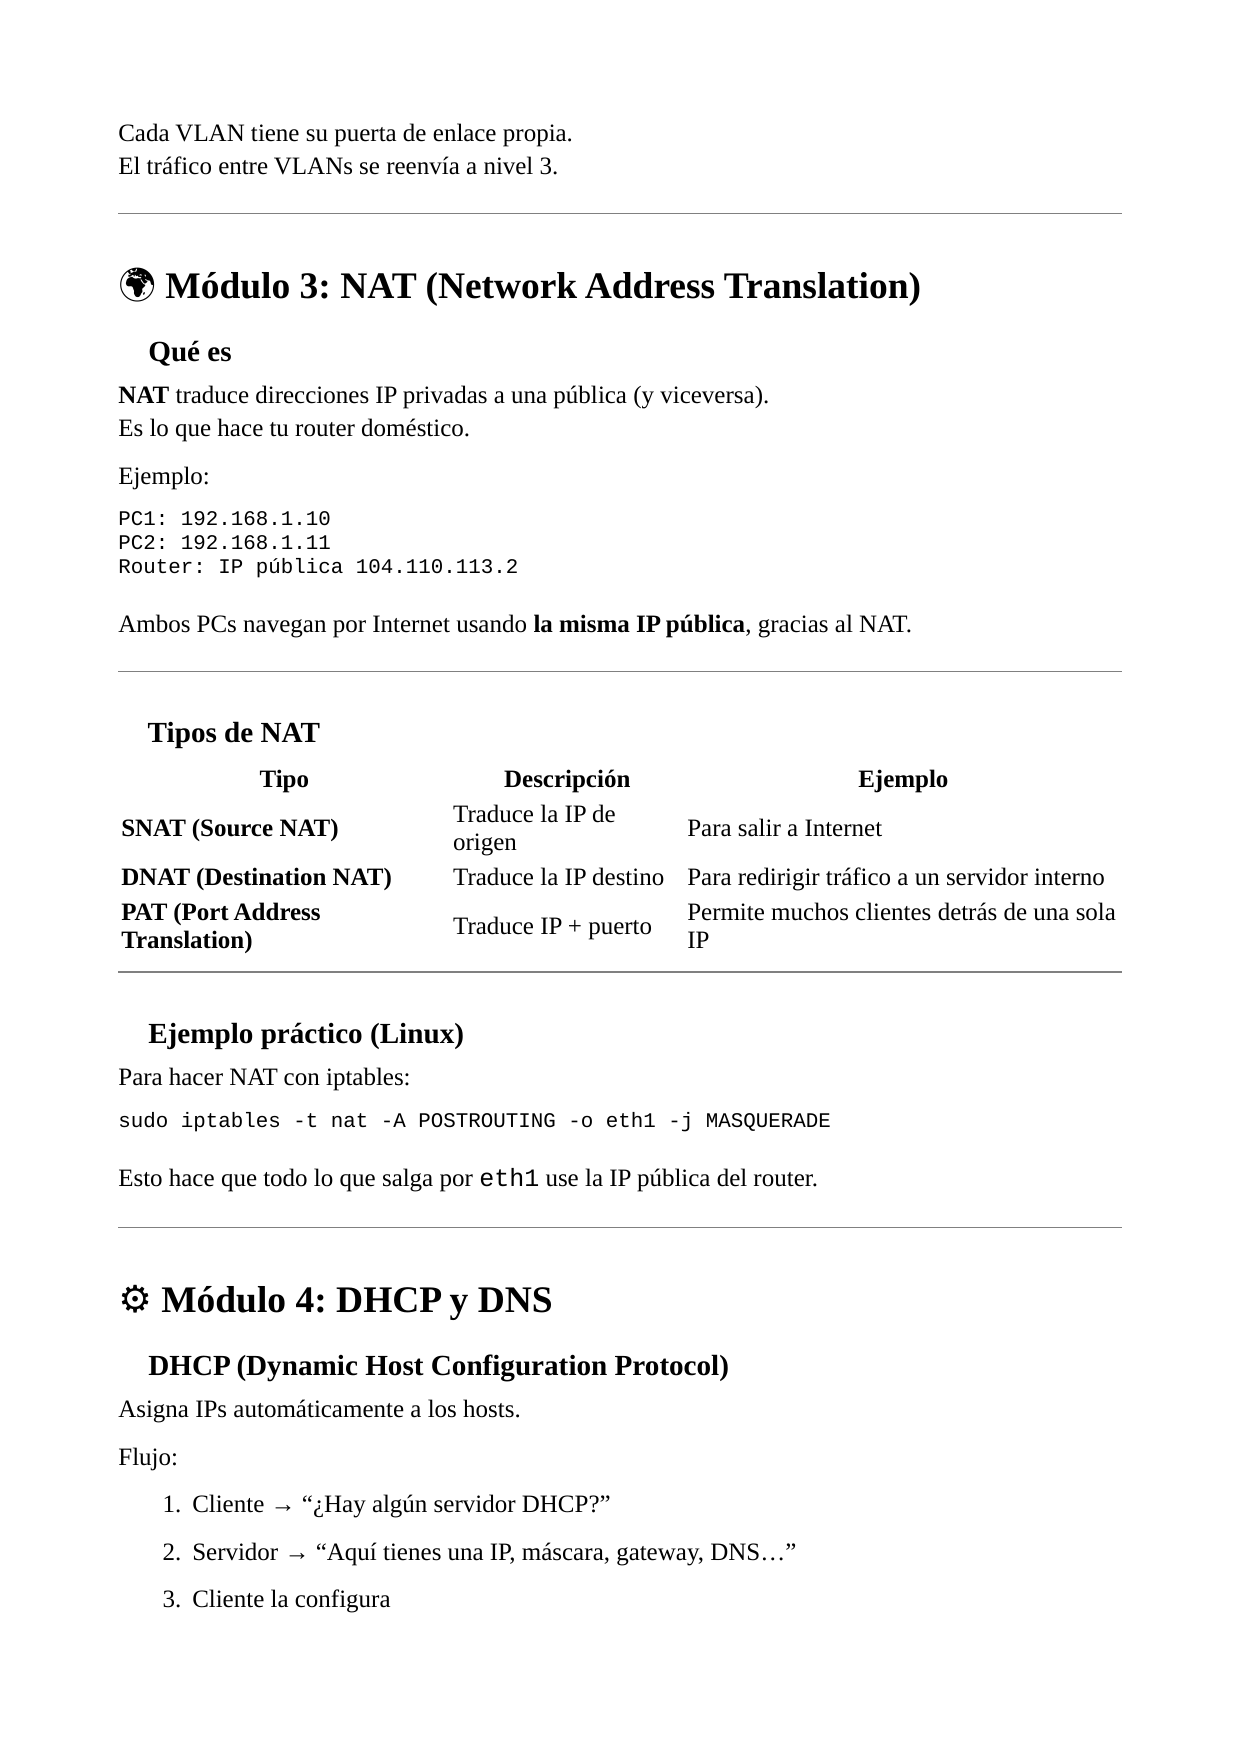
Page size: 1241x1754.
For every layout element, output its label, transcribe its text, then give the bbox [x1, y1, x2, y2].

text NAT traduce direcciones IP privadas a una pública (y viceversa). Es lo que hace tu router doméstico. [118, 380, 1122, 442]
table_cell PAT (Port Address Translation) [118, 894, 450, 957]
subtitle 🔹 Qué es [118, 334, 1122, 368]
text Flujo: [118, 1442, 1122, 1470]
table_cell DNAT (Destination NAT) [118, 859, 450, 894]
table_cell Para salir a Internet [684, 796, 1122, 859]
text Router: IP pública 104.110.113.2 [118, 556, 1122, 579]
text PC1: 192.168.1.10 [118, 508, 1122, 532]
subtitle 🌍 Módulo 3: NAT (Network Address Translation) [118, 264, 1122, 307]
table_cell SNAT (Source NAT) [118, 796, 450, 859]
text PC2: 192.168.1.11 [118, 532, 1122, 556]
table_cell Para redirigir tráfico a un servidor interno [684, 859, 1122, 894]
subtitle 🔹 DHCP (Dynamic Host Configuration Protocol) [118, 1348, 1122, 1382]
list Cliente → “¿Hay algún servidor DHCP?” [162, 1489, 1122, 1518]
text sudo iptables -t nat -A POSTROUTING -o eth1 -j MASQUERADE [118, 1109, 1122, 1133]
text Asigna IPs automáticamente a los hosts. [118, 1394, 1122, 1423]
table_cell Traduce IP + puerto [450, 894, 684, 957]
table_cell Permite muchos clientes detrás de una sola IP [684, 894, 1122, 957]
table_header Ejemplo [684, 761, 1122, 796]
list Cliente la configura [162, 1584, 1122, 1613]
text Esto hace que todo lo que salga por eth1 use la IP pública del router. [118, 1163, 1122, 1193]
table_header Descripción [450, 761, 684, 796]
text Ambos PCs navegan por Internet usando la misma IP pública, gracias al NAT. [118, 609, 1122, 637]
subtitle ⚙️ Módulo 4: DHCP y DNS [118, 1278, 1122, 1321]
list Servidor → “Aquí tienes una IP, máscara, gateway, DNS…” [162, 1537, 1122, 1566]
subtitle 🔹 Tipos de NAT [118, 715, 1122, 749]
table_header Tipo [118, 761, 450, 796]
table_cell Traduce la IP de origen [450, 796, 684, 859]
subtitle 🔹 Ejemplo práctico (Linux) [118, 1016, 1122, 1049]
table_cell Traduce la IP destino [450, 859, 684, 894]
text Para hacer NAT con iptables: [118, 1062, 1122, 1091]
text Cada VLAN tiene su puerta de enlace propia. El tráfico entre VLANs se reenvía a nivel 3. [118, 118, 1122, 180]
text Ejemplo: [118, 461, 1122, 489]
